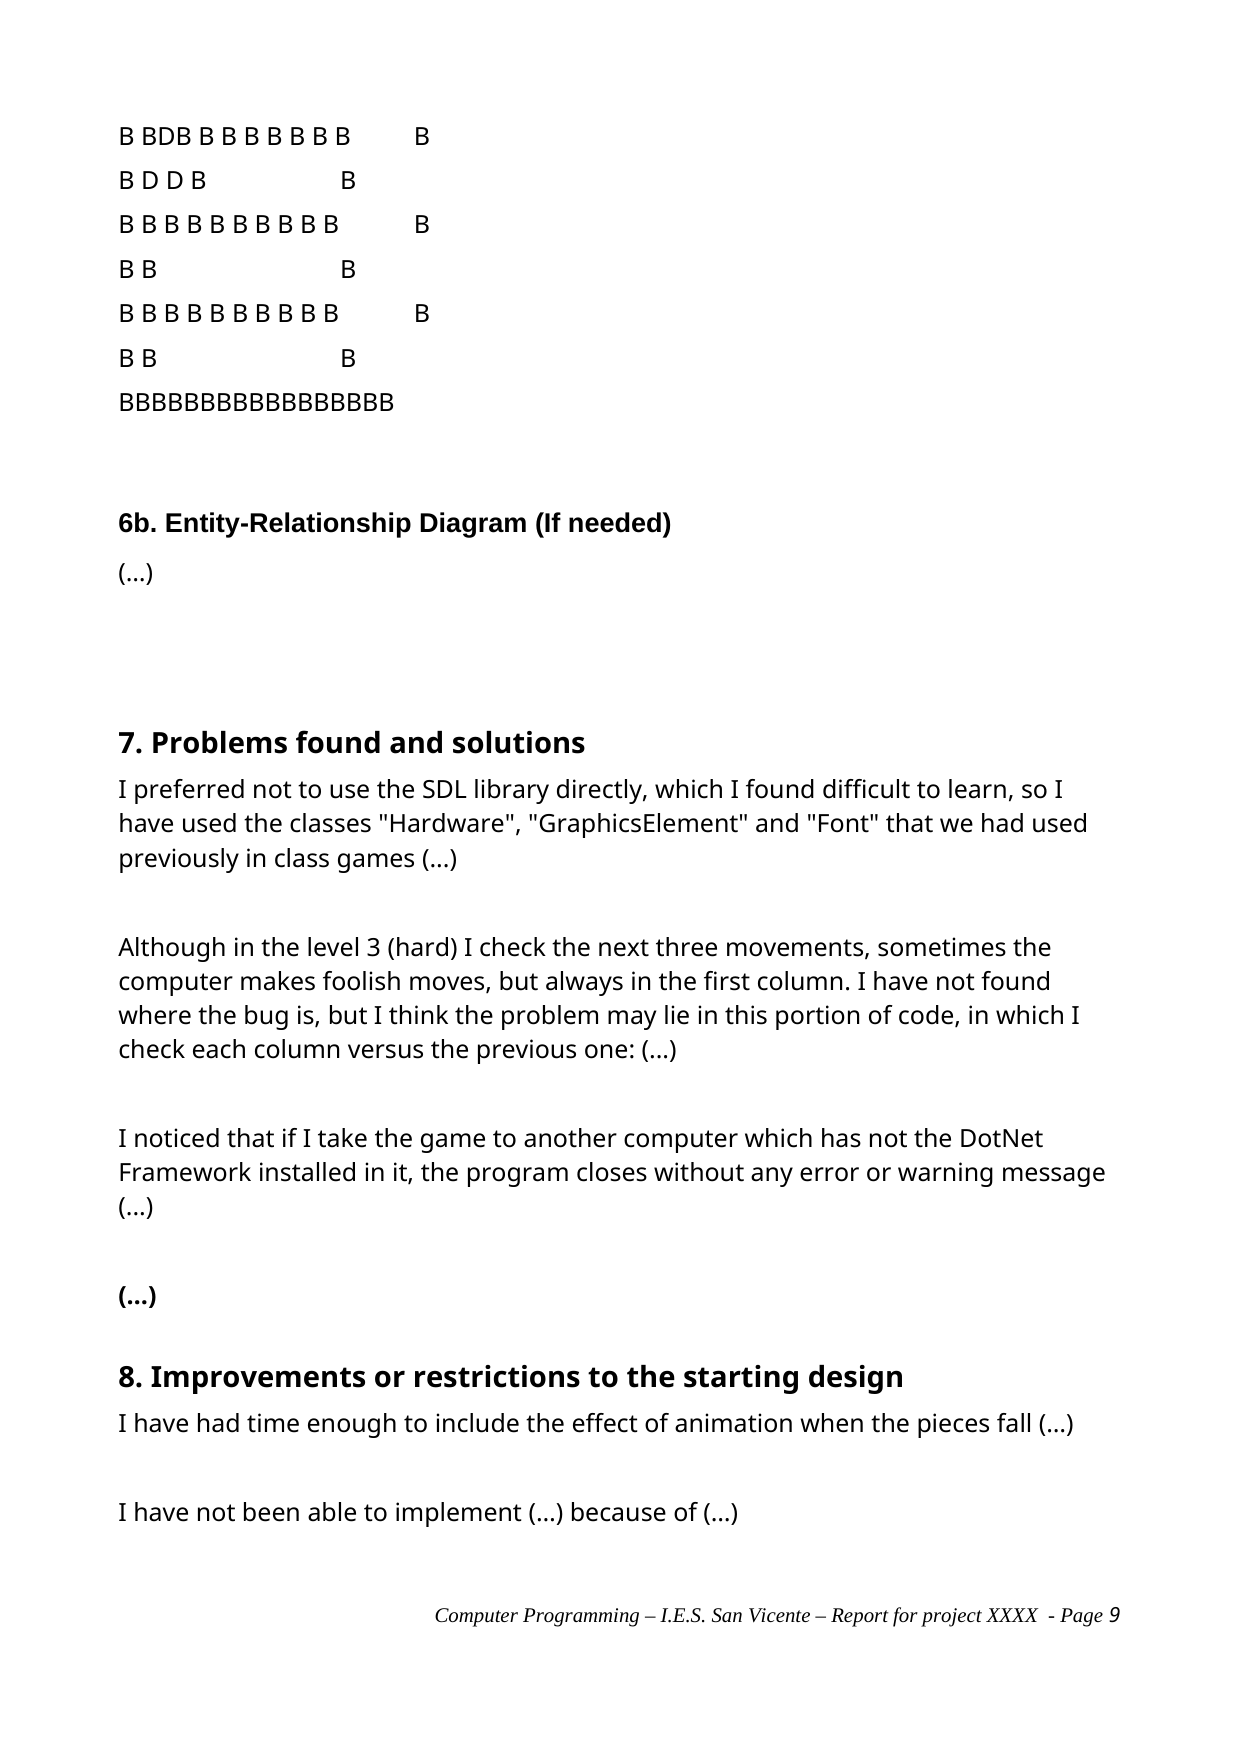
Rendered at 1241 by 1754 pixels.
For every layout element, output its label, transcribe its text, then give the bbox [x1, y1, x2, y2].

text B BDB B B B B B B B B [118, 118, 1122, 152]
text (…) [118, 1277, 1122, 1311]
text B B B B B B B B B B B [118, 207, 1122, 241]
text I preferred not to use the SDL library directly, which I found difficult to learn, so I have used the classes "Hardware", "GraphicsElement" and "Font" that we had used previously in class games (...) [118, 772, 1122, 874]
text I have had time enough to include the effect of animation when the pieces fall (…) [118, 1406, 1122, 1440]
text (…) [118, 554, 1122, 588]
subtitle 6b. Entity-Relationship Diagram (If needed) [118, 507, 1122, 538]
text Although in the level 3 (hard) I check the next three movements, sometimes the computer makes foolish moves, but always in the first column. I have not found where the bug is, but I think the problem may lie in this portion of code, in which I check each column versus the previous one: (...) [118, 929, 1122, 1065]
text B B B [118, 341, 1122, 374]
text I noticed that if I take the game to another computer which has not the DotNet Framework installed in it, the program closes without any error or warning message (...) [118, 1120, 1122, 1222]
text B D D B B [118, 163, 1122, 197]
subtitle 8. Improvements or restrictions to the starting design [118, 1356, 1122, 1396]
subtitle 7. Problems found and solutions [118, 722, 1122, 762]
text B B B [118, 252, 1122, 286]
text B B B B B B B B B B B [118, 296, 1122, 330]
text I have not been able to implement (…) because of (…) [118, 1495, 1122, 1529]
text BBBBBBBBBBBBBBBBB [118, 385, 1122, 419]
